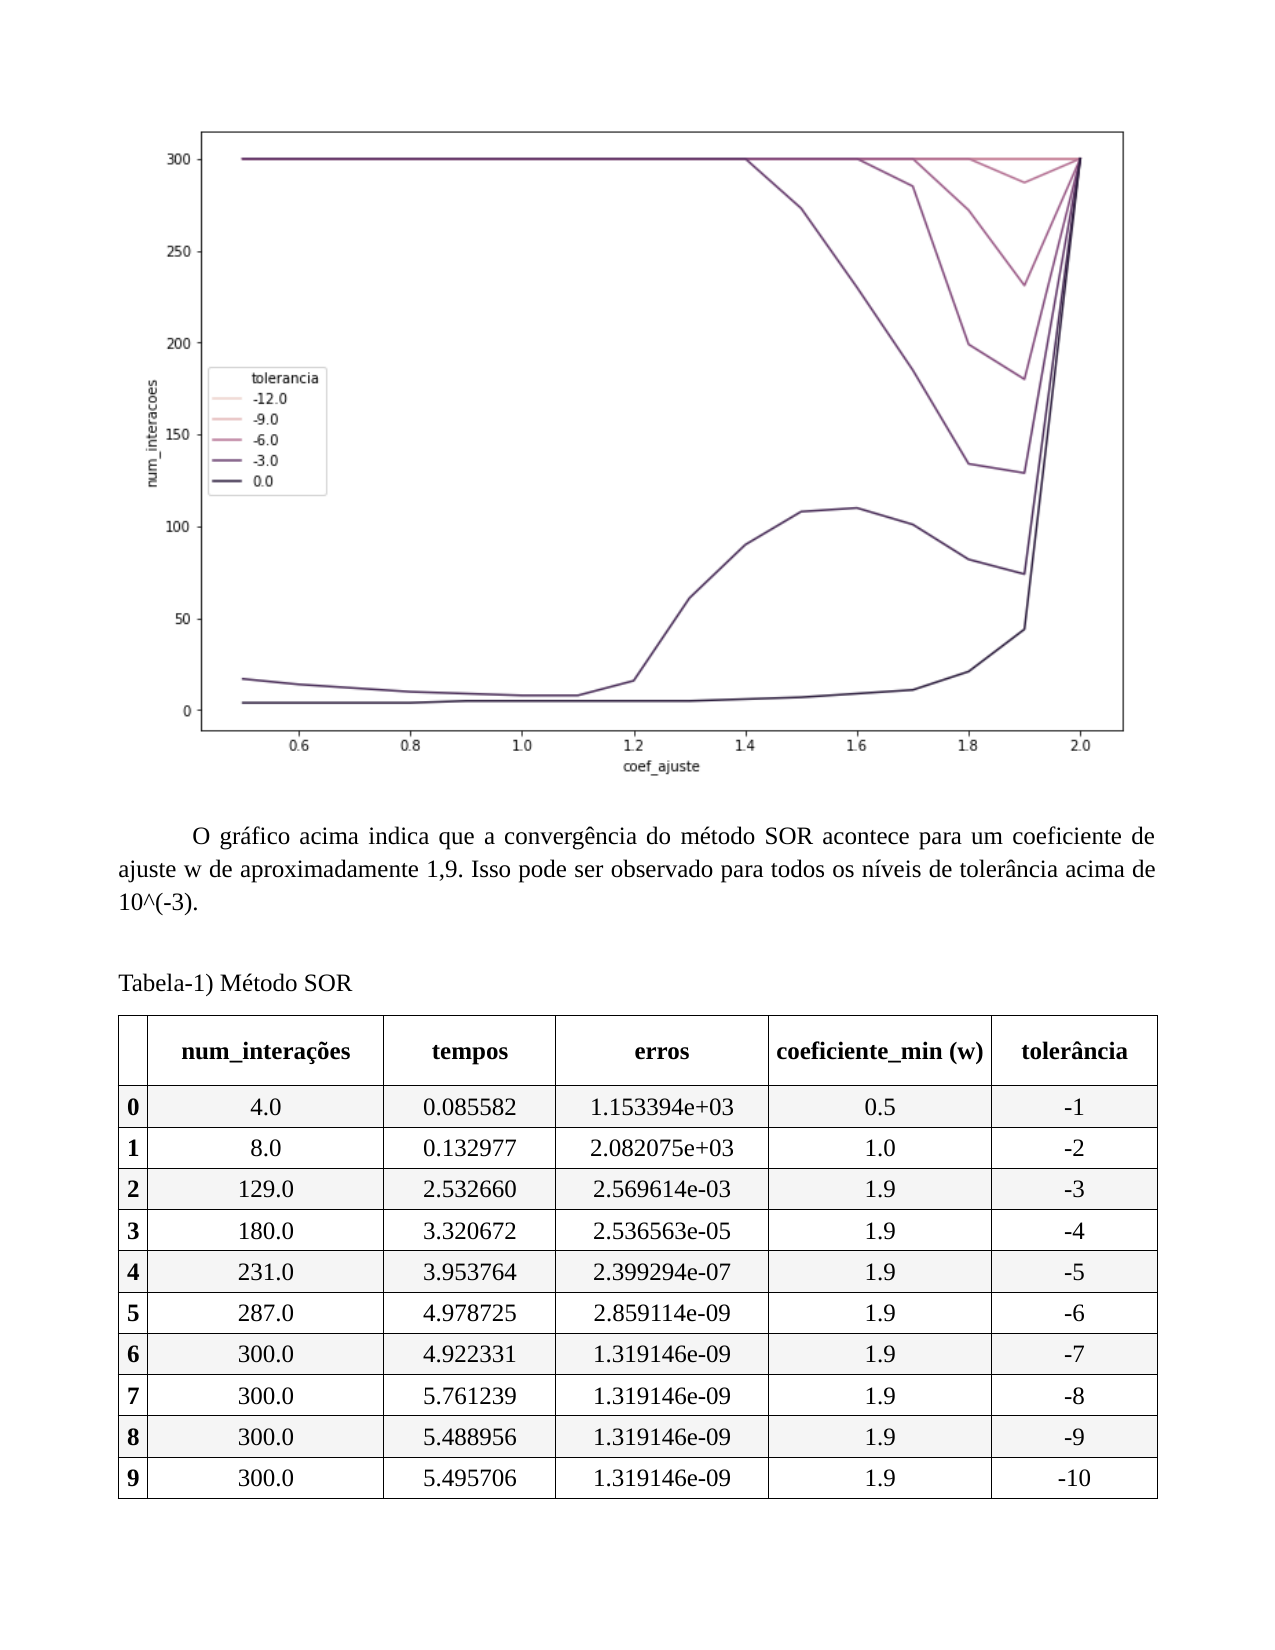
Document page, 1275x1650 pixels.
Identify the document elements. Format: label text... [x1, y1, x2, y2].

table_cell 180.0 [148, 1210, 383, 1250]
table_cell 8 [119, 1416, 147, 1457]
table_cell 1.319146e-09 [556, 1458, 768, 1498]
table_cell 1.9 [769, 1334, 991, 1374]
table_header [119, 1016, 147, 1085]
table_cell 8.0 [148, 1128, 383, 1168]
table_cell 300.0 [148, 1375, 383, 1415]
table_cell 4.922331 [384, 1334, 555, 1374]
table_header tolerância [992, 1016, 1157, 1085]
table_cell 6 [119, 1334, 147, 1374]
table_cell 0.085582 [384, 1086, 555, 1127]
table_cell 1.319146e-09 [556, 1416, 768, 1457]
table_cell 1.9 [769, 1375, 991, 1415]
table_header tempos [384, 1016, 555, 1085]
table_cell 2 [119, 1169, 147, 1209]
table_cell -3 [992, 1169, 1157, 1209]
table_cell 4.0 [148, 1086, 383, 1127]
table_cell 5.495706 [384, 1458, 555, 1498]
table_cell 1.319146e-09 [556, 1375, 768, 1415]
text Tabela-1) Método SOR [118, 968, 1157, 996]
table_header num_interações [148, 1016, 383, 1085]
table_cell 1 [119, 1128, 147, 1168]
table_cell 3.320672 [384, 1210, 555, 1250]
table_cell 300.0 [148, 1458, 383, 1498]
picture [136, 122, 1131, 784]
table_cell 7 [119, 1375, 147, 1415]
table_cell 1.0 [769, 1128, 991, 1168]
table_cell -6 [992, 1293, 1157, 1333]
table_cell 0.5 [769, 1086, 991, 1127]
table_cell 1.9 [769, 1169, 991, 1209]
table_cell 287.0 [148, 1293, 383, 1333]
table_cell 1.9 [769, 1458, 991, 1498]
table_cell -8 [992, 1375, 1157, 1415]
table_cell -9 [992, 1416, 1157, 1457]
table_cell -5 [992, 1251, 1157, 1292]
table_cell 2.532660 [384, 1169, 555, 1209]
table_cell 1.153394e+03 [556, 1086, 768, 1127]
table_cell 300.0 [148, 1416, 383, 1457]
text O gráfico acima indica que a convergência do método SOR acontece para um coeficiente de ajuste w de aproximadamente 1,9. Isso pode ser observado para todos os níveis de tolerância acima de 10^(-3). [118, 821, 1157, 916]
table_cell 2.569614e-03 [556, 1169, 768, 1209]
table_cell 300.0 [148, 1334, 383, 1374]
table_cell 3.953764 [384, 1251, 555, 1292]
table_cell 231.0 [148, 1251, 383, 1292]
table_cell 1.9 [769, 1416, 991, 1457]
table_header erros [556, 1016, 768, 1085]
table_cell -7 [992, 1334, 1157, 1374]
table_cell -1 [992, 1086, 1157, 1127]
table_cell 2.082075e+03 [556, 1128, 768, 1168]
table_cell 0.132977 [384, 1128, 555, 1168]
table_cell 5.488956 [384, 1416, 555, 1457]
table_cell -10 [992, 1458, 1157, 1498]
table_cell 3 [119, 1210, 147, 1250]
table_cell 1.319146e-09 [556, 1334, 768, 1374]
table_cell 4 [119, 1251, 147, 1292]
table_cell 2.399294e-07 [556, 1251, 768, 1292]
table_cell 9 [119, 1458, 147, 1498]
table_cell 1.9 [769, 1251, 991, 1292]
table_cell 129.0 [148, 1169, 383, 1209]
table_cell 2.859114e-09 [556, 1293, 768, 1333]
table_cell 5 [119, 1293, 147, 1333]
table_cell -2 [992, 1128, 1157, 1168]
table_header coeficiente_min (w) [769, 1016, 991, 1085]
table_cell 4.978725 [384, 1293, 555, 1333]
table_cell 5.761239 [384, 1375, 555, 1415]
table_cell 1.9 [769, 1210, 991, 1250]
table_cell 2.536563e-05 [556, 1210, 768, 1250]
table_cell 1.9 [769, 1293, 991, 1333]
table_cell -4 [992, 1210, 1157, 1250]
table_cell 0 [119, 1086, 147, 1127]
